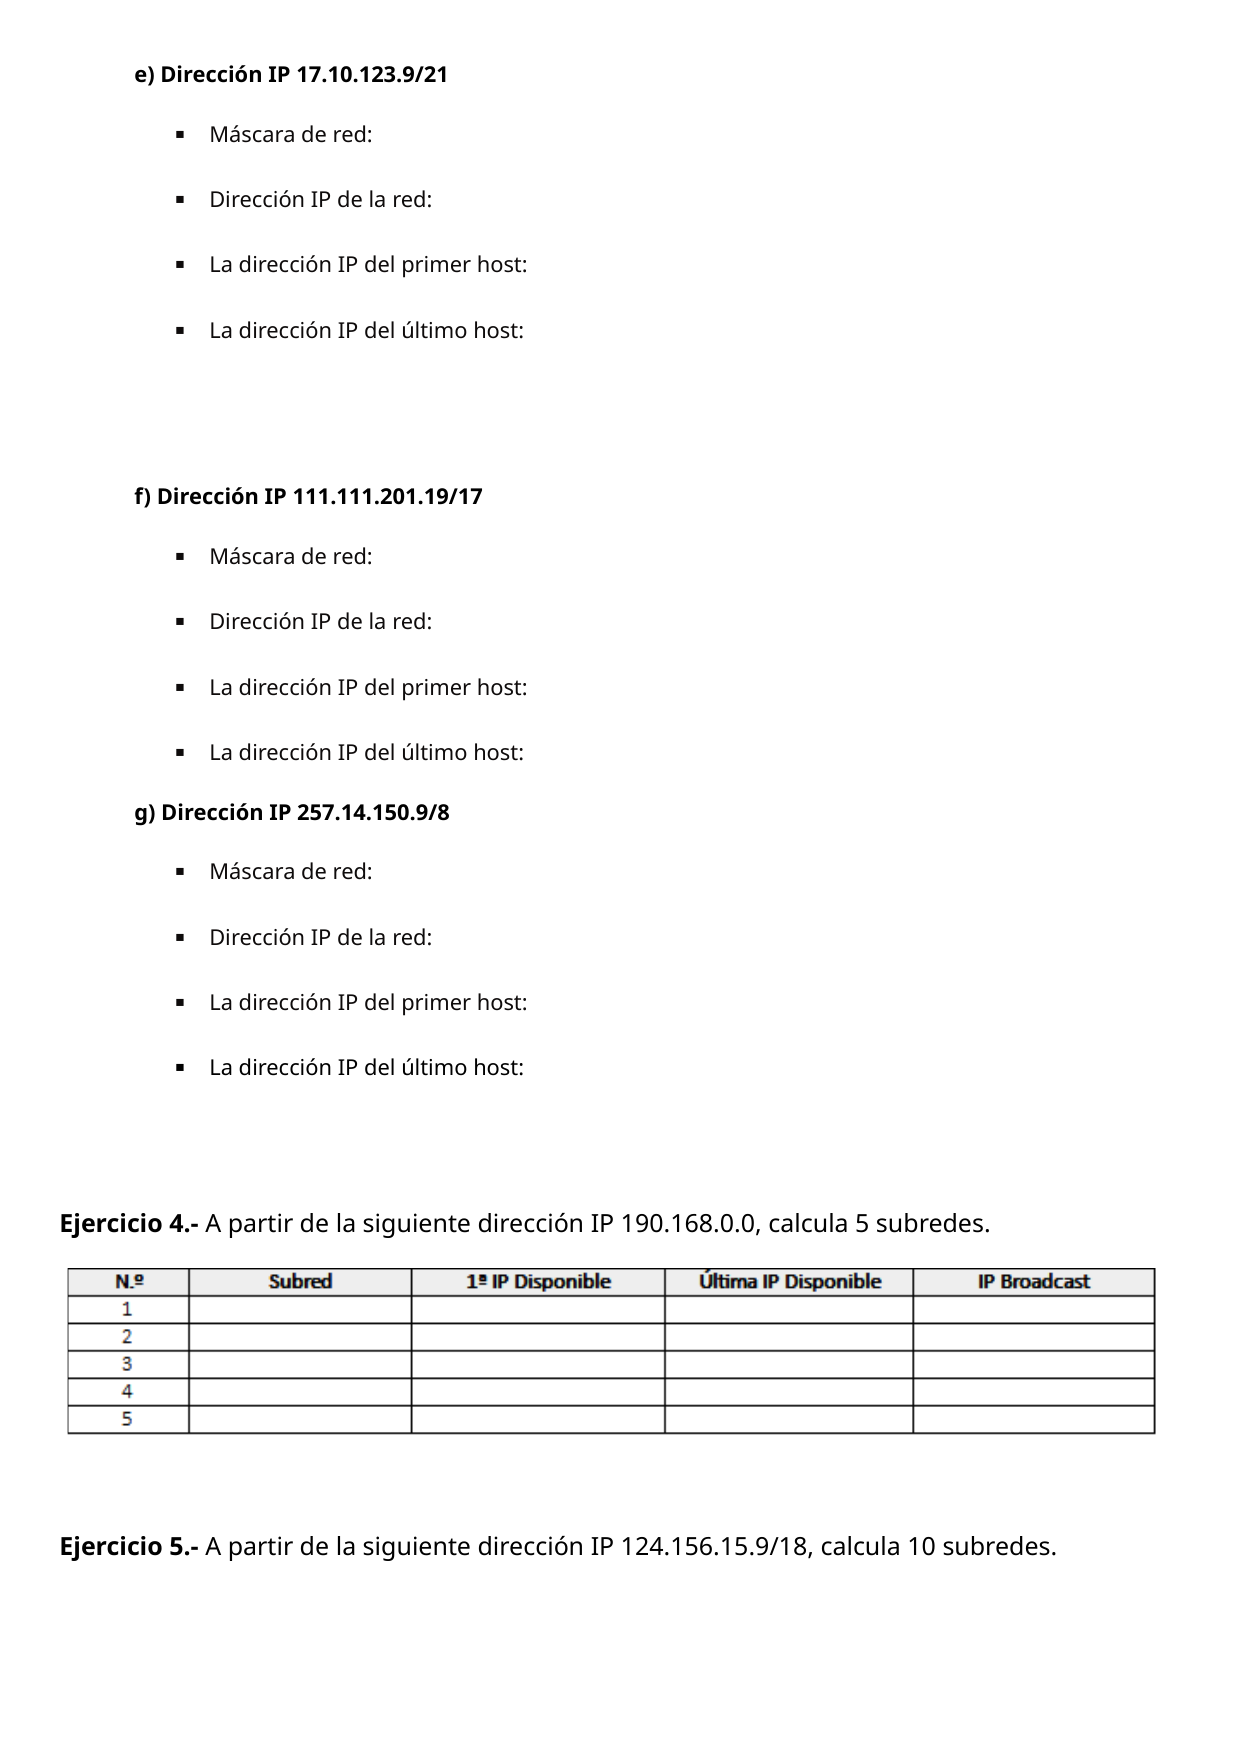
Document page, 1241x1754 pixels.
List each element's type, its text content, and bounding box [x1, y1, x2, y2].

list Máscara de red: [172, 856, 1181, 886]
list La dirección IP del primer host: [172, 672, 1181, 701]
list Dirección IP de la red: [172, 184, 1181, 214]
text Ejercicio 4.- A partir de la siguiente dirección IP 190.168.0.0, calcula 5 subredes. [59, 1205, 1181, 1239]
list f) Dirección IP 111.111.201.19/17 [97, 481, 1181, 511]
list La dirección IP del último host: [172, 315, 1181, 344]
list Dirección IP de la red: [172, 606, 1181, 636]
list La dirección IP del último host: [172, 1052, 1181, 1082]
list e) Dirección IP 17.10.123.9/21 [97, 59, 1181, 89]
list Dirección IP de la red: [172, 921, 1181, 951]
list g) Dirección IP 257.14.150.9/8 [97, 797, 1181, 826]
list Máscara de red: [172, 118, 1181, 148]
list La dirección IP del primer host: [172, 249, 1181, 279]
list La dirección IP del primer host: [172, 987, 1181, 1017]
text Ejercicio 5.- A partir de la siguiente dirección IP 124.156.15.9/18, calcula 10 subredes. [59, 1529, 1181, 1563]
list La dirección IP del último host: [172, 737, 1181, 767]
picture [67, 1268, 1161, 1443]
list Máscara de red: [172, 541, 1181, 571]
